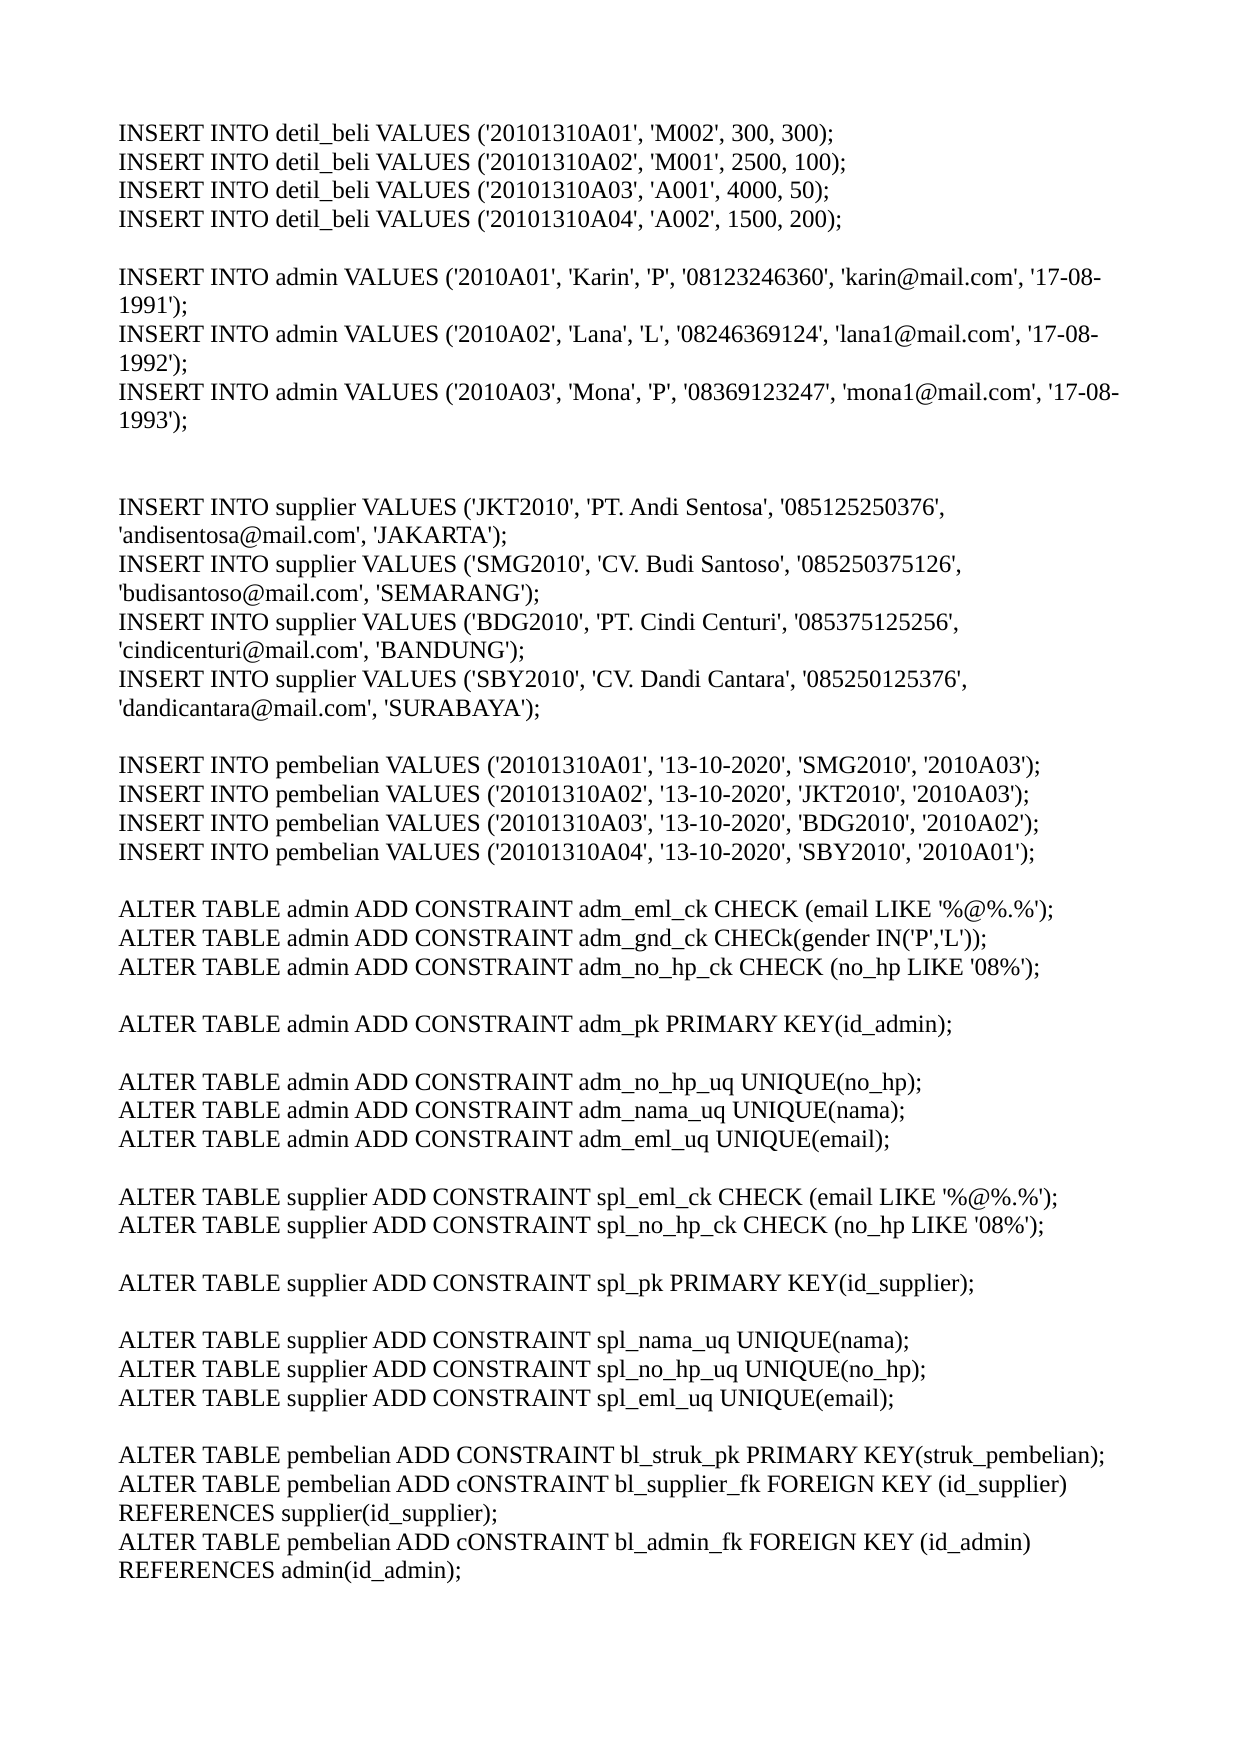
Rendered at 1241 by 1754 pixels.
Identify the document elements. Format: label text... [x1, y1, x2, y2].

text ALTER TABLE supplier ADD CONSTRAINT spl_eml_uq UNIQUE(email); [118, 1383, 1122, 1412]
text INSERT INTO detil_beli VALUES ('20101310A04', 'A002', 1500, 200); [118, 204, 1122, 233]
text INSERT INTO admin VALUES ('2010A01', 'Karin', 'P', '08123246360', 'karin@mail.com', '17-08-1991'); [118, 262, 1122, 319]
text INSERT INTO supplier VALUES ('JKT2010', 'PT. Andi Sentosa', '085125250376', 'andisentosa@mail.com', 'JAKARTA'); [118, 492, 1122, 549]
text INSERT INTO supplier VALUES ('SBY2010', 'CV. Dandi Cantara', '085250125376', 'dandicantara@mail.com', 'SURABAYA'); [118, 664, 1122, 722]
text INSERT INTO detil_beli VALUES ('20101310A02', 'M001', 2500, 100); [118, 147, 1122, 176]
text INSERT INTO pembelian VALUES ('20101310A01', '13-10-2020', 'SMG2010', '2010A03'); [118, 751, 1122, 779]
text ALTER TABLE supplier ADD CONSTRAINT spl_eml_ck CHECK (email LIKE '%@%.%'); [118, 1182, 1122, 1211]
text ALTER TABLE admin ADD CONSTRAINT adm_no_hp_uq UNIQUE(no_hp); [118, 1067, 1122, 1096]
text INSERT INTO admin VALUES ('2010A03', 'Mona', 'P', '08369123247', 'mona1@mail.com', '17-08-1993'); [118, 377, 1122, 434]
text ALTER TABLE admin ADD CONSTRAINT adm_gnd_ck CHECk(gender IN('P','L')); [118, 923, 1122, 952]
text INSERT INTO pembelian VALUES ('20101310A04', '13-10-2020', 'SBY2010', '2010A01'); [118, 837, 1122, 866]
text ALTER TABLE admin ADD CONSTRAINT adm_eml_ck CHECK (email LIKE '%@%.%'); [118, 894, 1122, 923]
text ALTER TABLE pembelian ADD CONSTRAINT bl_struk_pk PRIMARY KEY(struk_pembelian); [118, 1441, 1122, 1469]
text ALTER TABLE admin ADD CONSTRAINT adm_eml_uq UNIQUE(email); [118, 1124, 1122, 1153]
text INSERT INTO detil_beli VALUES ('20101310A01', 'M002', 300, 300); [118, 118, 1122, 147]
text ALTER TABLE admin ADD CONSTRAINT adm_no_hp_ck CHECK (no_hp LIKE '08%'); [118, 952, 1122, 981]
text ALTER TABLE supplier ADD CONSTRAINT spl_no_hp_ck CHECK (no_hp LIKE '08%'); [118, 1211, 1122, 1239]
text INSERT INTO pembelian VALUES ('20101310A03', '13-10-2020', 'BDG2010', '2010A02'); [118, 808, 1122, 837]
text ALTER TABLE admin ADD CONSTRAINT adm_pk PRIMARY KEY(id_admin); [118, 1009, 1122, 1038]
text INSERT INTO admin VALUES ('2010A02', 'Lana', 'L', '08246369124', 'lana1@mail.com', '17-08-1992'); [118, 319, 1122, 377]
text ALTER TABLE supplier ADD CONSTRAINT spl_pk PRIMARY KEY(id_supplier); [118, 1268, 1122, 1297]
text ALTER TABLE pembelian ADD cONSTRAINT bl_supplier_fk FOREIGN KEY (id_supplier) REFERENCES supplier(id_supplier); [118, 1469, 1122, 1527]
text INSERT INTO detil_beli VALUES ('20101310A03', 'A001', 4000, 50); [118, 176, 1122, 204]
text ALTER TABLE supplier ADD CONSTRAINT spl_nama_uq UNIQUE(nama); [118, 1326, 1122, 1354]
text ALTER TABLE pembelian ADD cONSTRAINT bl_admin_fk FOREIGN KEY (id_admin) REFERENCES admin(id_admin); [118, 1527, 1122, 1584]
text ALTER TABLE supplier ADD CONSTRAINT spl_no_hp_uq UNIQUE(no_hp); [118, 1354, 1122, 1383]
text INSERT INTO supplier VALUES ('BDG2010', 'PT. Cindi Centuri', '085375125256', 'cindicenturi@mail.com', 'BANDUNG'); [118, 607, 1122, 664]
text INSERT INTO pembelian VALUES ('20101310A02', '13-10-2020', 'JKT2010', '2010A03'); [118, 779, 1122, 808]
text ALTER TABLE admin ADD CONSTRAINT adm_nama_uq UNIQUE(nama); [118, 1096, 1122, 1124]
text INSERT INTO supplier VALUES ('SMG2010', 'CV. Budi Santoso', '085250375126', 'budisantoso@mail.com', 'SEMARANG'); [118, 549, 1122, 607]
